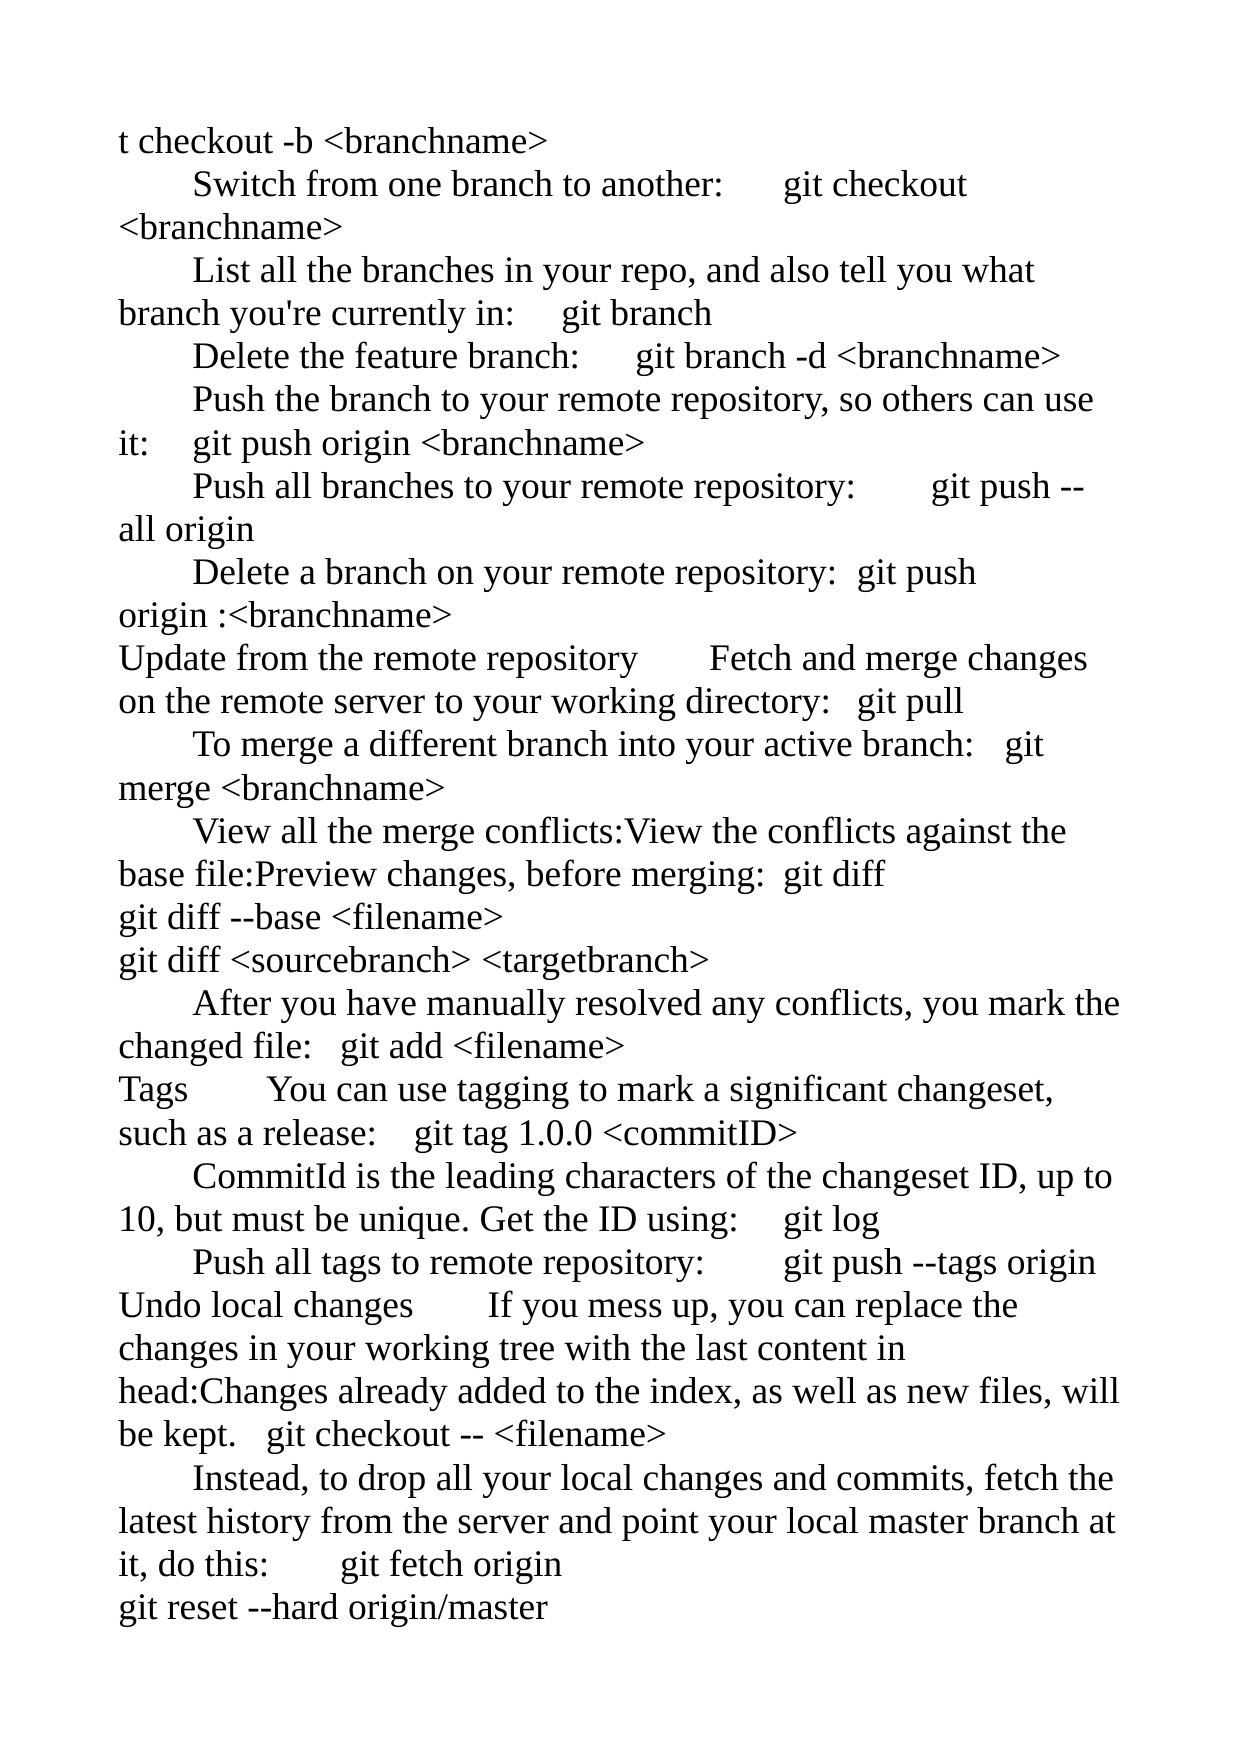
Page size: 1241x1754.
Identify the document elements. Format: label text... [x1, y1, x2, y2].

text git reset --hard origin/master [118, 1584, 1122, 1627]
text View all the merge conflicts:View the conflicts against the base file:Preview changes, before merging: git diff [118, 808, 1122, 894]
text Delete the feature branch: git branch -d <branchname> [118, 334, 1122, 377]
text git diff --base <filename> [118, 894, 1122, 937]
text Instead, to drop all your local changes and commits, fetch the latest history from the server and point your local master branch at it, do this: git fetch origin [118, 1455, 1122, 1584]
text Push all tags to remote repository: git push --tags origin [118, 1239, 1122, 1282]
text Delete a branch on your remote repository: git push origin :<branchname> [118, 549, 1122, 636]
text Push the branch to your remote repository, so others can use it: git push origin <branchname> [118, 377, 1122, 463]
text List all the branches in your repo, and also tell you what branch you're currently in: git branch [118, 247, 1122, 334]
text Switch from one branch to another: git checkout <branchname> [118, 161, 1122, 247]
text After you have manually resolved any conflicts, you mark the changed file: git add <filename> [118, 981, 1122, 1067]
text Push all branches to your remote repository: git push --all origin [118, 463, 1122, 549]
text git diff <sourcebranch> <targetbranch> [118, 937, 1122, 981]
text Tags You can use tagging to mark a significant changeset, such as a release: git tag 1.0.0 <commitID> [118, 1067, 1122, 1153]
text To merge a different branch into your active branch: git merge <branchname> [118, 722, 1122, 808]
text Undo local changes If you mess up, you can replace the changes in your working tree with the last content in head:Changes already added to the index, as well as new files, will be kept. git checkout -- <filename> [118, 1282, 1122, 1455]
text t checkout -b <branchname> [118, 118, 1122, 161]
text CommitId is the leading characters of the changeset ID, up to 10, but must be unique. Get the ID using: git log [118, 1153, 1122, 1239]
text Update from the remote repository Fetch and merge changes on the remote server to your working directory: git pull [118, 636, 1122, 722]
